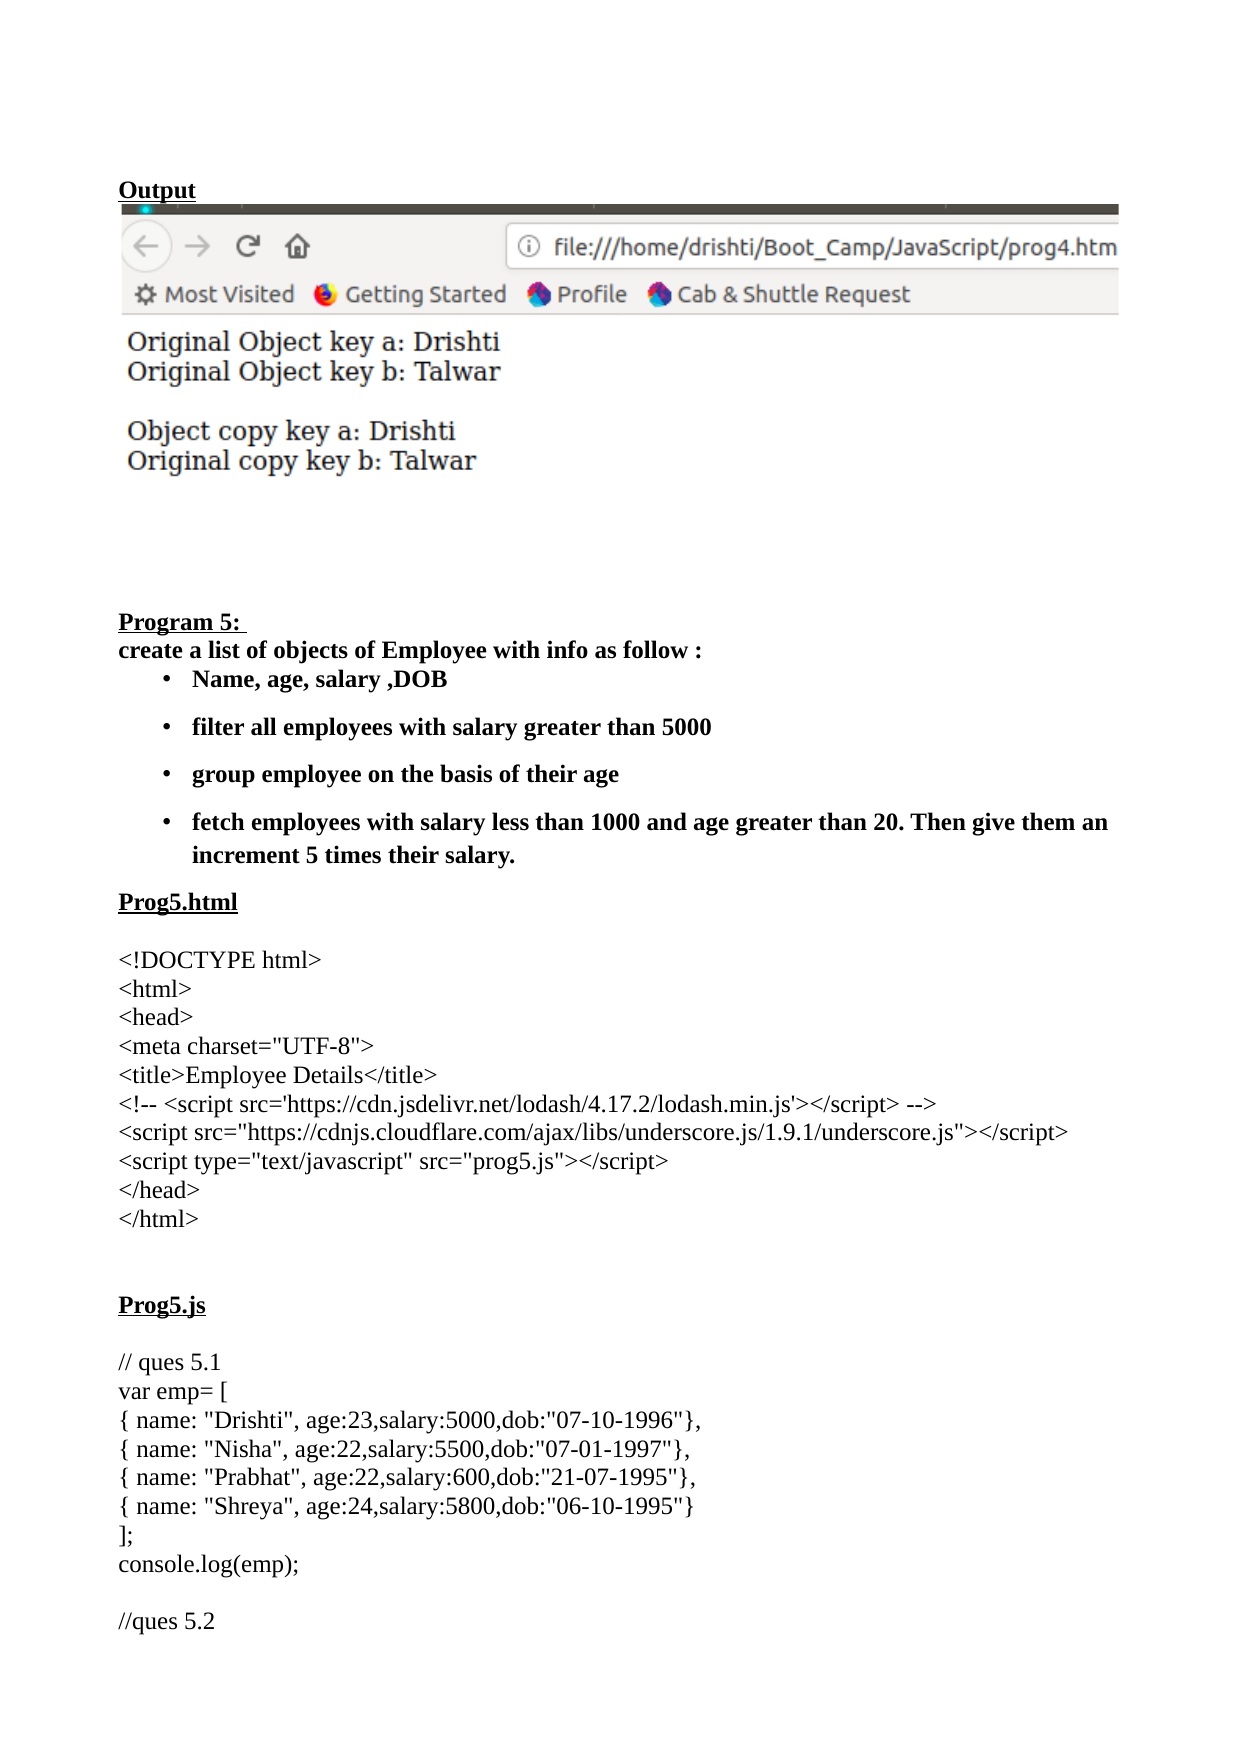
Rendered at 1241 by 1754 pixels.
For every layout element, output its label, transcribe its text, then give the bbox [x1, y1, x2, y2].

text <head> [118, 1002, 1122, 1031]
text <!DOCTYPE html> [118, 945, 1122, 974]
text <meta charset="UTF-8"> [118, 1031, 1122, 1060]
text <!-- <script src='https://cdn.jsdelivr.net/lodash/4.17.2/lodash.min.js'></script> --> [118, 1089, 1122, 1117]
text //ques 5.2 [118, 1606, 1122, 1635]
text Prog5.js [118, 1290, 1122, 1319]
text { name: "Nisha", age:22,salary:5500,dob:"07-01-1997"}, [118, 1434, 1122, 1462]
text <title>Employee Details</title> [118, 1060, 1122, 1089]
text console.log(emp); [118, 1549, 1122, 1577]
text create a list of objects of Employee with info as follow : [118, 635, 1122, 664]
text // ques 5.1 [118, 1347, 1122, 1376]
text var emp= [ [118, 1376, 1122, 1405]
text Prog5.html [118, 887, 1122, 916]
text </head> [118, 1175, 1122, 1204]
text <script src="https://cdnjs.cloudflare.com/ajax/libs/underscore.js/1.9.1/underscore.js"></script> [118, 1117, 1122, 1146]
text Output [118, 176, 1122, 204]
list group employee on the basis of their age [162, 759, 1122, 788]
text { name: "Drishti", age:23,salary:5000,dob:"07-10-1996"}, [118, 1405, 1122, 1434]
picture [121, 204, 1119, 578]
list fetch employees with salary less than 1000 and age greater than 20. Then give them an increment 5 times their salary. [162, 807, 1122, 869]
text { name: "Shreya", age:24,salary:5800,dob:"06-10-1995"} [118, 1491, 1122, 1520]
text <html> [118, 974, 1122, 1002]
text ]; [118, 1520, 1122, 1549]
text <script type="text/javascript" src="prog5.js"></script> [118, 1146, 1122, 1175]
text </html> [118, 1204, 1122, 1232]
list filter all employees with salary greater than 5000 [162, 712, 1122, 740]
text Program 5: [118, 607, 1122, 635]
list Name, age, salary ,DOB [162, 664, 1122, 693]
text { name: "Prabhat", age:22,salary:600,dob:"21-07-1995"}, [118, 1462, 1122, 1491]
